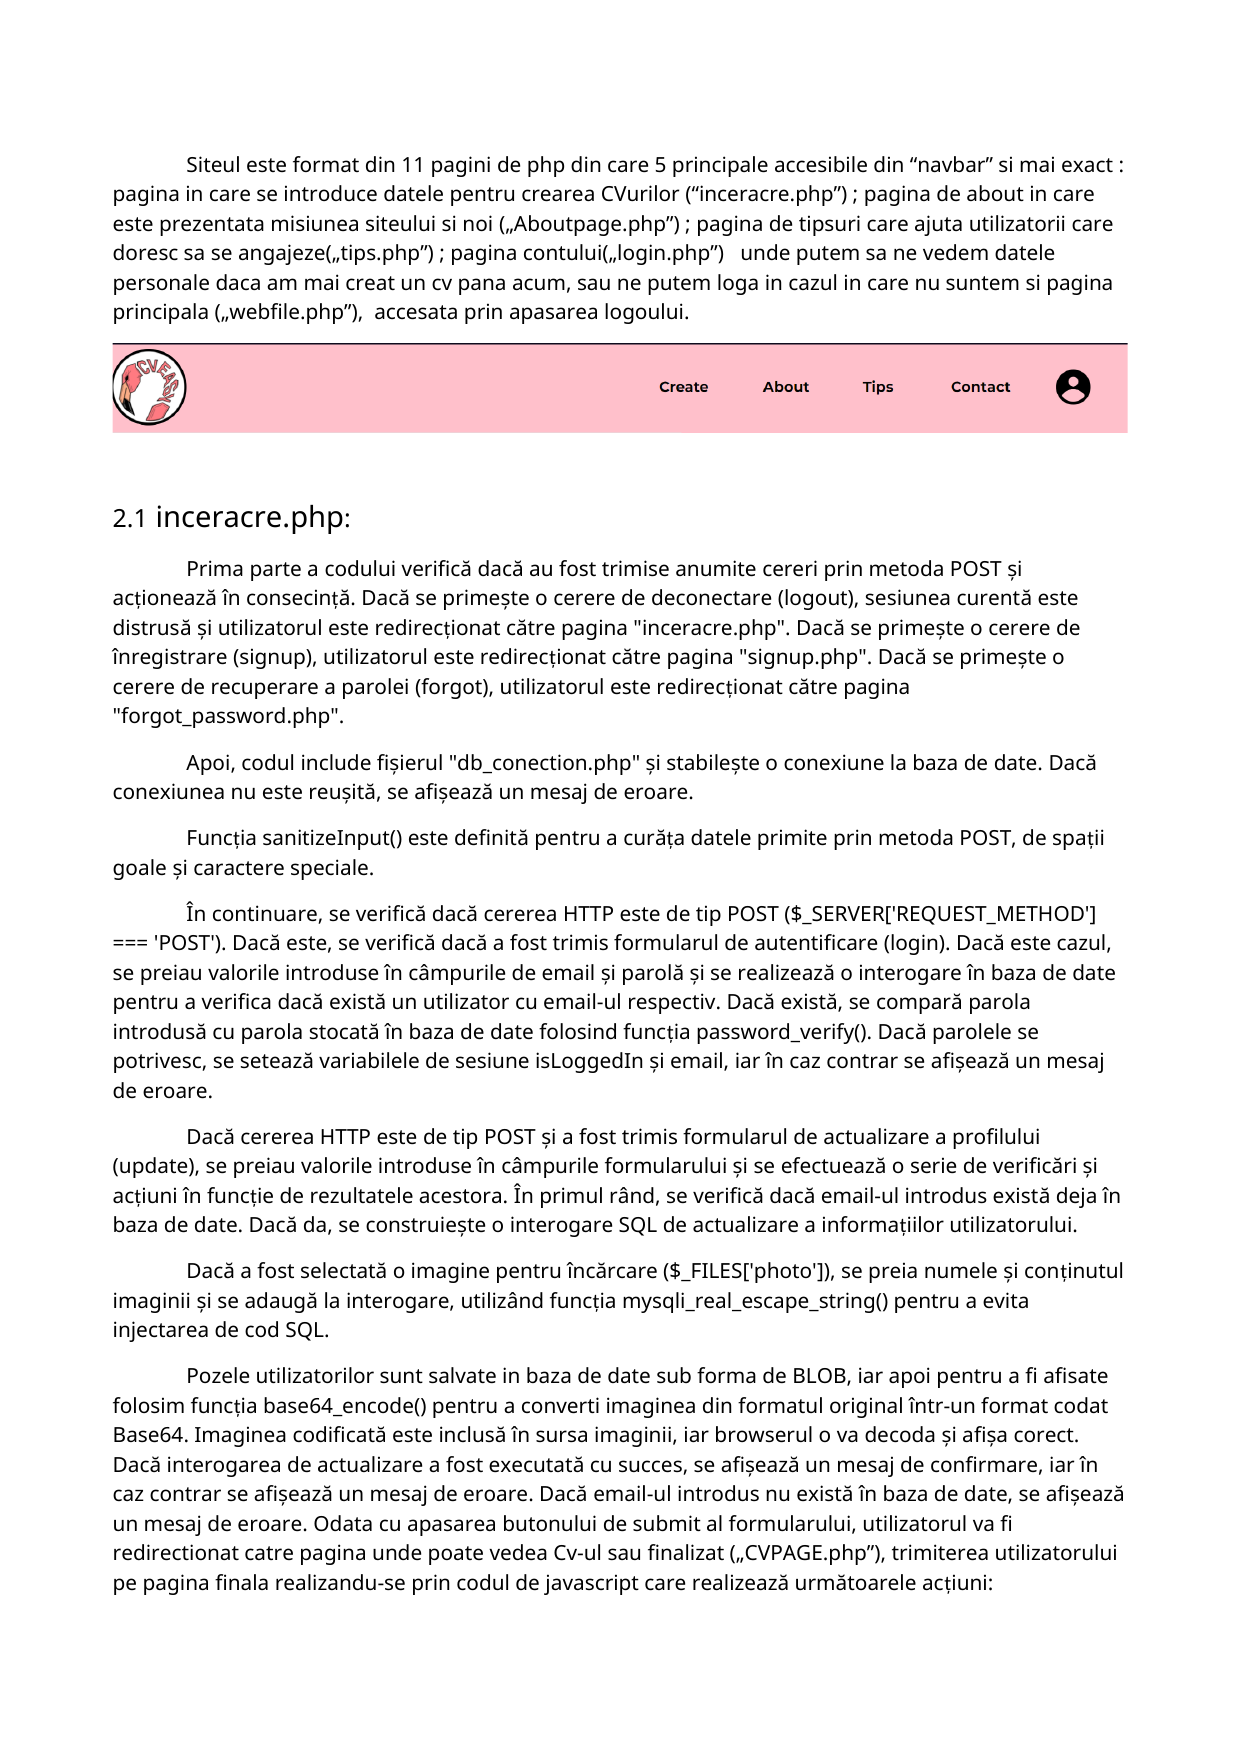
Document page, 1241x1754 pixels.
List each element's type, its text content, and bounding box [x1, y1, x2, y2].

text Pozele utilizatorilor sunt salvate in baza de date sub forma de BLOB, iar apoi pentru a fi afisate folosim funcția base64_encode() pentru a converti imaginea din formatul original într-un format codat Base64. Imaginea codificată este inclusă în sursa imaginii, iar browserul o va decoda și afișa corect. Dacă interogarea de actualizare a fost executată cu succes, se afișează un mesaj de confirmare, iar în caz contrar se afișează un mesaj de eroare. Dacă email-ul introdus nu există în baza de date, se afișează un mesaj de eroare. Odata cu apasarea butonului de submit al formularului, utilizatorul va fi redirectionat catre pagina unde poate vedea Cv-ul sau finalizat („CVPAGE.php”), trimiterea utilizatorului pe pagina finala realizandu-se prin codul de javascript care realizează următoarele acțiuni: [112, 1362, 1128, 1596]
text Dacă a fost selectată o imagine pentru încărcare ($_FILES['photo']), se preia numele și conținutul imaginii și se adaugă la interogare, utilizând funcția mysqli_real_escape_string() pentru a evita injectarea de cod SQL. [112, 1256, 1128, 1344]
text Funcția sanitizeInput() este definită pentru a curăța datele primite prin metoda POST, de spații goale și caractere speciale. [112, 823, 1128, 881]
text Prima parte a codului verifică dacă au fost trimise anumite cereri prin metoda POST și acționează în consecință. Dacă se primește o cerere de deconectare (logout), sesiunea curentă este distrusă și utilizatorul este redirecționat către pagina "inceracre.php". Dacă se primește o cerere de înregistrare (signup), utilizatorul este redirecționat către pagina "signup.php". Dacă se primește o cerere de recuperare a parolei (forgot), utilizatorul este redirecționat către pagina "forgot_password.php". [112, 554, 1128, 730]
text Apoi, codul include fișierul "db_conection.php" și stabilește o conexiune la baza de date. Dacă conexiunea nu este reușită, se afișează un mesaj de eroare. [112, 748, 1128, 806]
text Siteul este format din 11 pagini de php din care 5 principale accesibile din “navbar” si mai exact : pagina in care se introduce datele pentru crearea CVurilor (“inceracre.php”) ; pagina de about in care este prezentata misiunea siteului si noi („Aboutpage.php”) ; pagina de tipsuri care ajuta utilizatorii care doresc sa se angajeze(„tips.php”) ; pagina contului(„login.php”) unde putem sa ne vedem datele personale daca am mai creat un cv pana acum, sau ne putem loga in cazul in care nu suntem si pagina principala („webfile.php”), accesata prin apasarea logoului. [112, 150, 1128, 326]
text În continuare, se verifică dacă cererea HTTP este de tip POST ($_SERVER['REQUEST_METHOD'] === 'POST'). Dacă este, se verifică dacă a fost trimis formularul de autentificare (login). Dacă este cazul, se preiau valorile introduse în câmpurile de email și parolă și se realizează o interogare în baza de date pentru a verifica dacă există un utilizator cu email-ul respectiv. Dacă există, se compară parola introdusă cu parola stocată în baza de date folosind funcția password_verify(). Dacă parolele se potrivesc, se setează variabilele de sesiune isLoggedIn și email, iar în caz contrar se afișează un mesaj de eroare. [112, 899, 1128, 1104]
text Dacă cererea HTTP este de tip POST și a fost trimis formularul de actualizare a profilului (update), se preiau valorile introduse în câmpurile formularului și se efectuează o serie de verificări și acțiuni în funcție de rezultatele acestora. În primul rând, se verifică dacă email-ul introdus există deja în baza de date. Dacă da, se construiește o interogare SQL de actualizare a informațiilor utilizatorului. [112, 1122, 1128, 1239]
text 2.1 inceracre.php: [112, 496, 1128, 536]
